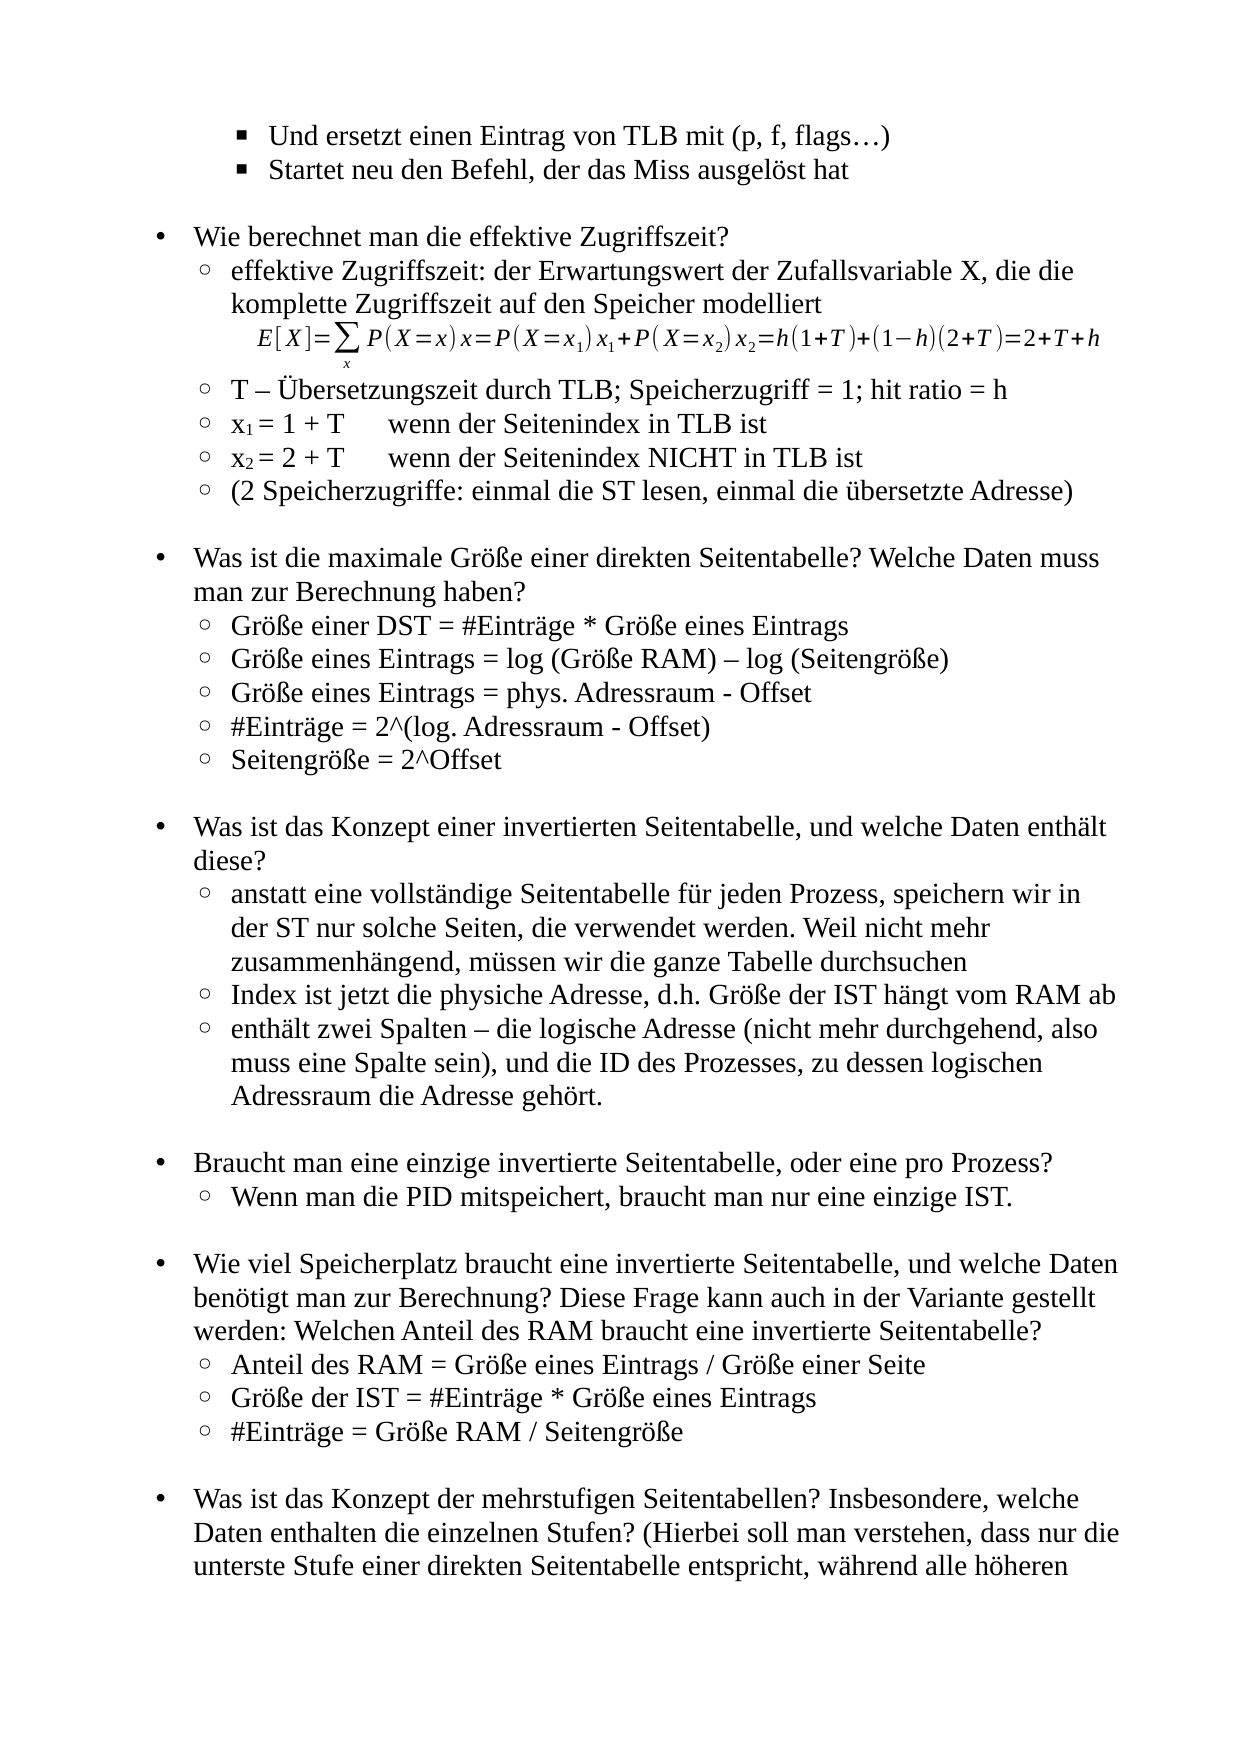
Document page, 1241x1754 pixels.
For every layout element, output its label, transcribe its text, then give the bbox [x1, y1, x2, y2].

list Größe der IST = #Einträge * Größe eines Eintrags [193, 1381, 1122, 1414]
list Wenn man die PID mitspeichert, braucht man nur eine einzige IST. [193, 1179, 1122, 1213]
list Braucht man eine einzige invertierte Seitentabelle, oder eine pro Prozess? [156, 1145, 1122, 1179]
list T – Übersetzungszeit durch TLB; Speicherzugriff = 1; hit ratio = h [193, 372, 1122, 406]
list effektive Zugriffszeit: der Erwartungswert der Zufallsvariable X, die die komplette Zugriffszeit auf den Speicher modelliert [193, 253, 1122, 320]
list Was ist die maximale Größe einer direkten Seitentabelle? Welche Daten muss man zur Berechnung haben? [156, 541, 1122, 608]
list Seitengröße = 2^Offset [193, 742, 1122, 776]
list Startet neu den Befehl, der das Miss ausgelöst hat [231, 152, 1122, 185]
list Größe einer DST = #Einträge * Größe eines Eintrags [193, 608, 1122, 641]
list Wie viel Speicherplatz braucht eine invertierte Seitentabelle, und welche Daten benötigt man zur Berechnung? Diese Frage kann auch in der Variante gestellt werden: Welchen Anteil des RAM braucht eine invertierte Seitentabelle? [156, 1246, 1122, 1347]
list (2 Speicherzugriffe: einmal die ST lesen, einmal die übersetzte Adresse) [193, 473, 1122, 507]
list Größe eines Eintrags = phys. Adressraum - Offset [193, 675, 1122, 709]
list Was ist das Konzept der mehrstufigen Seitentabellen? Insbesondere, welche Daten enthalten die einzelnen Stufen? (Hierbei soll man verstehen, dass nur die unterste Stufe einer direkten Seitentabelle entspricht, während alle höheren [156, 1481, 1122, 1582]
list x2 = 2 + T wenn der Seitenindex NICHT in TLB ist [193, 440, 1122, 473]
list enthält zwei Spalten – die logische Adresse (nicht mehr durchgehend, also muss eine Spalte sein), und die ID des Prozesses, zu dessen logischen Adressraum die Adresse gehört. [193, 1011, 1122, 1112]
list Und ersetzt einen Eintrag von TLB mit (p, f, flags…) [231, 118, 1122, 152]
list x1 = 1 + T wenn der Seitenindex in TLB ist [193, 406, 1122, 440]
list Größe eines Eintrags = log (Größe RAM) – log (Seitengröße) [193, 641, 1122, 675]
list #Einträge = Größe RAM / Seitengröße [193, 1414, 1122, 1448]
list #Einträge = 2^(log. Adressraum - Offset) [193, 709, 1122, 742]
list anstatt eine vollständige Seitentabelle für jeden Prozess, speichern wir in der ST nur solche Seiten, die verwendet werden. Weil nicht mehr zusammenhängend, müssen wir die ganze Tabelle durchsuchen [193, 877, 1122, 977]
list Anteil des RAM = Größe eines Eintrags / Größe einer Seite [193, 1347, 1122, 1381]
list Wie berechnet man die effektive Zugriffszeit? [156, 219, 1122, 253]
list Was ist das Konzept einer invertierten Seitentabelle, und welche Daten enthält diese? [156, 809, 1122, 877]
list Index ist jetzt die physiche Adresse, d.h. Größe der IST hängt vom RAM ab [193, 977, 1122, 1011]
